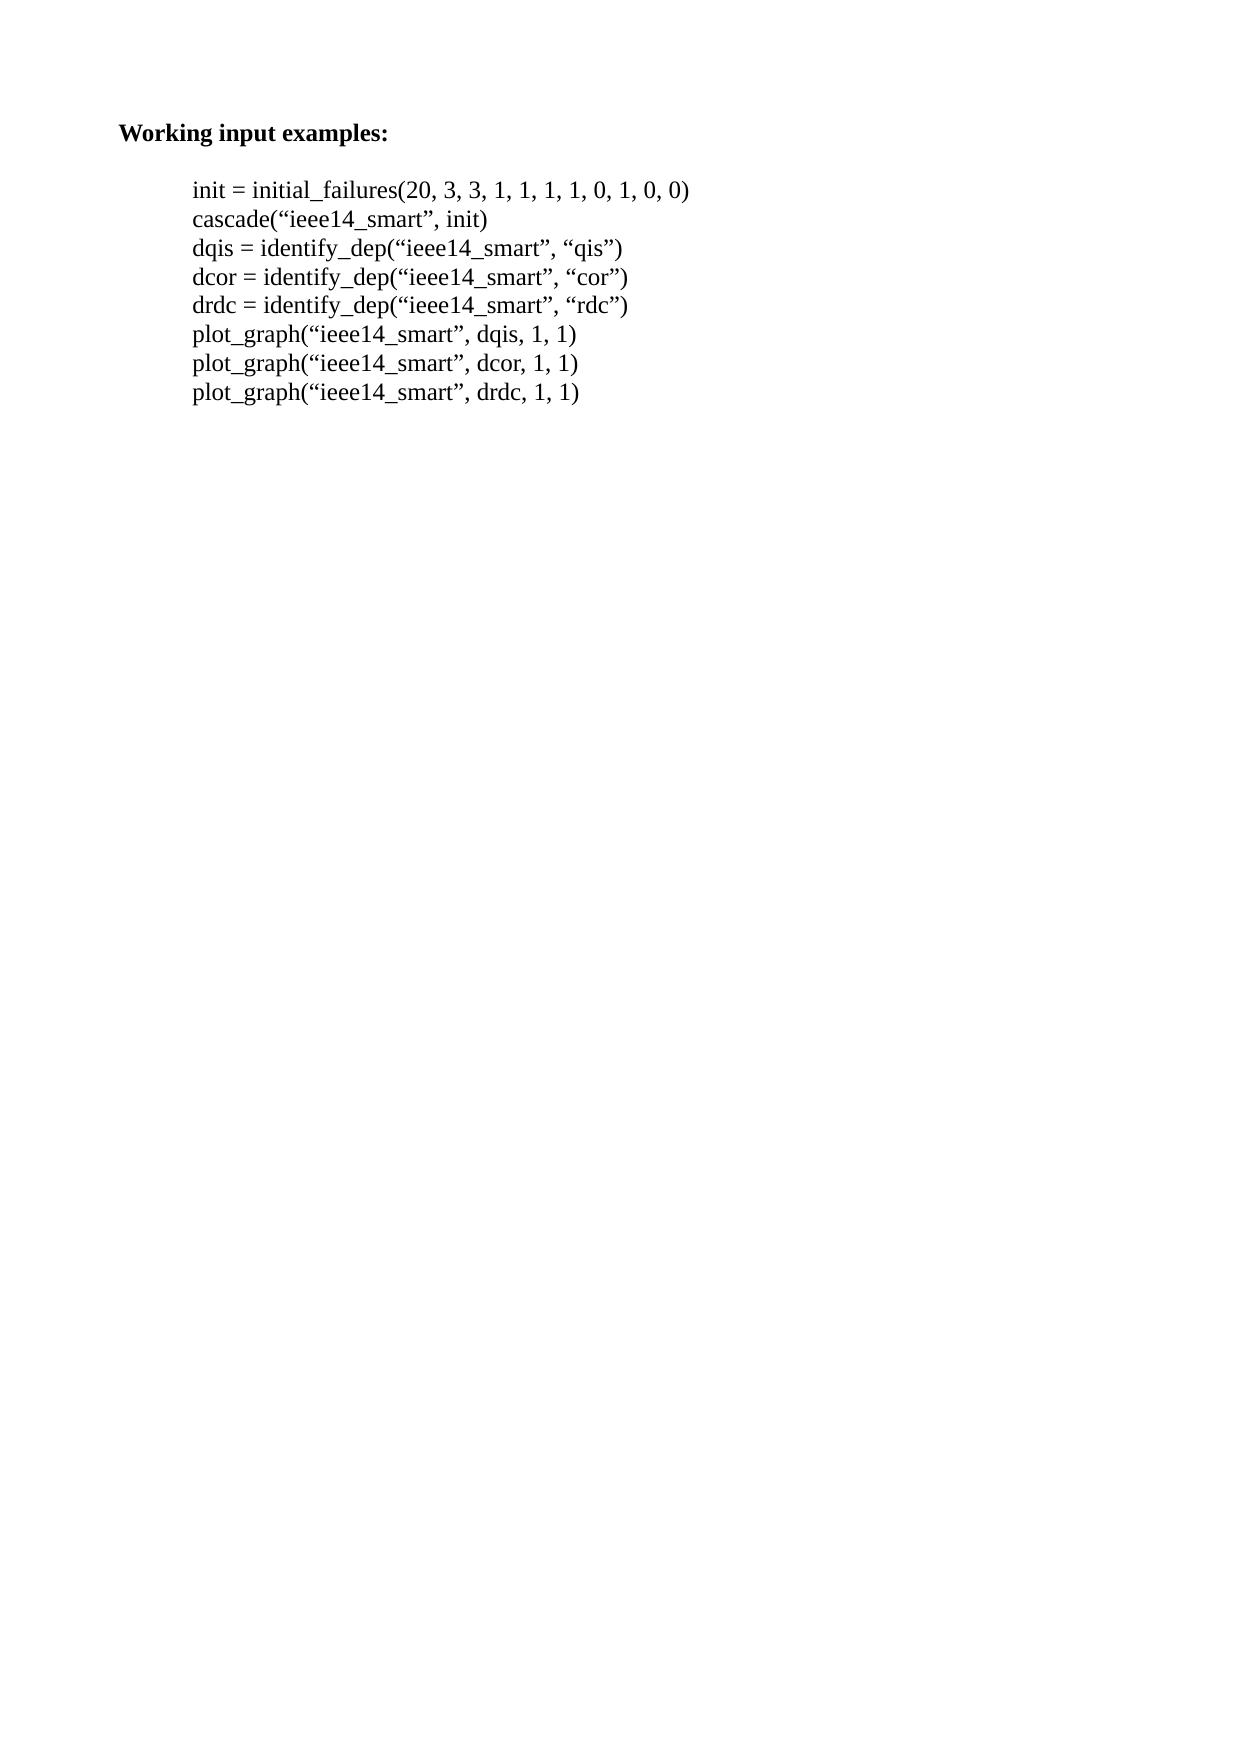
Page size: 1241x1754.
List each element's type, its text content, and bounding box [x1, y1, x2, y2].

text plot_graph(“ieee14_smart”, drdc, 1, 1) [118, 377, 1122, 406]
text dcor = identify_dep(“ieee14_smart”, “cor”) [118, 262, 1122, 291]
text plot_graph(“ieee14_smart”, dcor, 1, 1) [118, 348, 1122, 377]
text Working input examples: [118, 118, 1122, 147]
text drdc = identify_dep(“ieee14_smart”, “rdc”) [118, 291, 1122, 319]
text init = initial_failures(20, 3, 3, 1, 1, 1, 1, 0, 1, 0, 0) [118, 176, 1122, 204]
text cascade(“ieee14_smart”, init) [118, 204, 1122, 233]
text dqis = identify_dep(“ieee14_smart”, “qis”) [118, 233, 1122, 262]
text plot_graph(“ieee14_smart”, dqis, 1, 1) [118, 319, 1122, 348]
